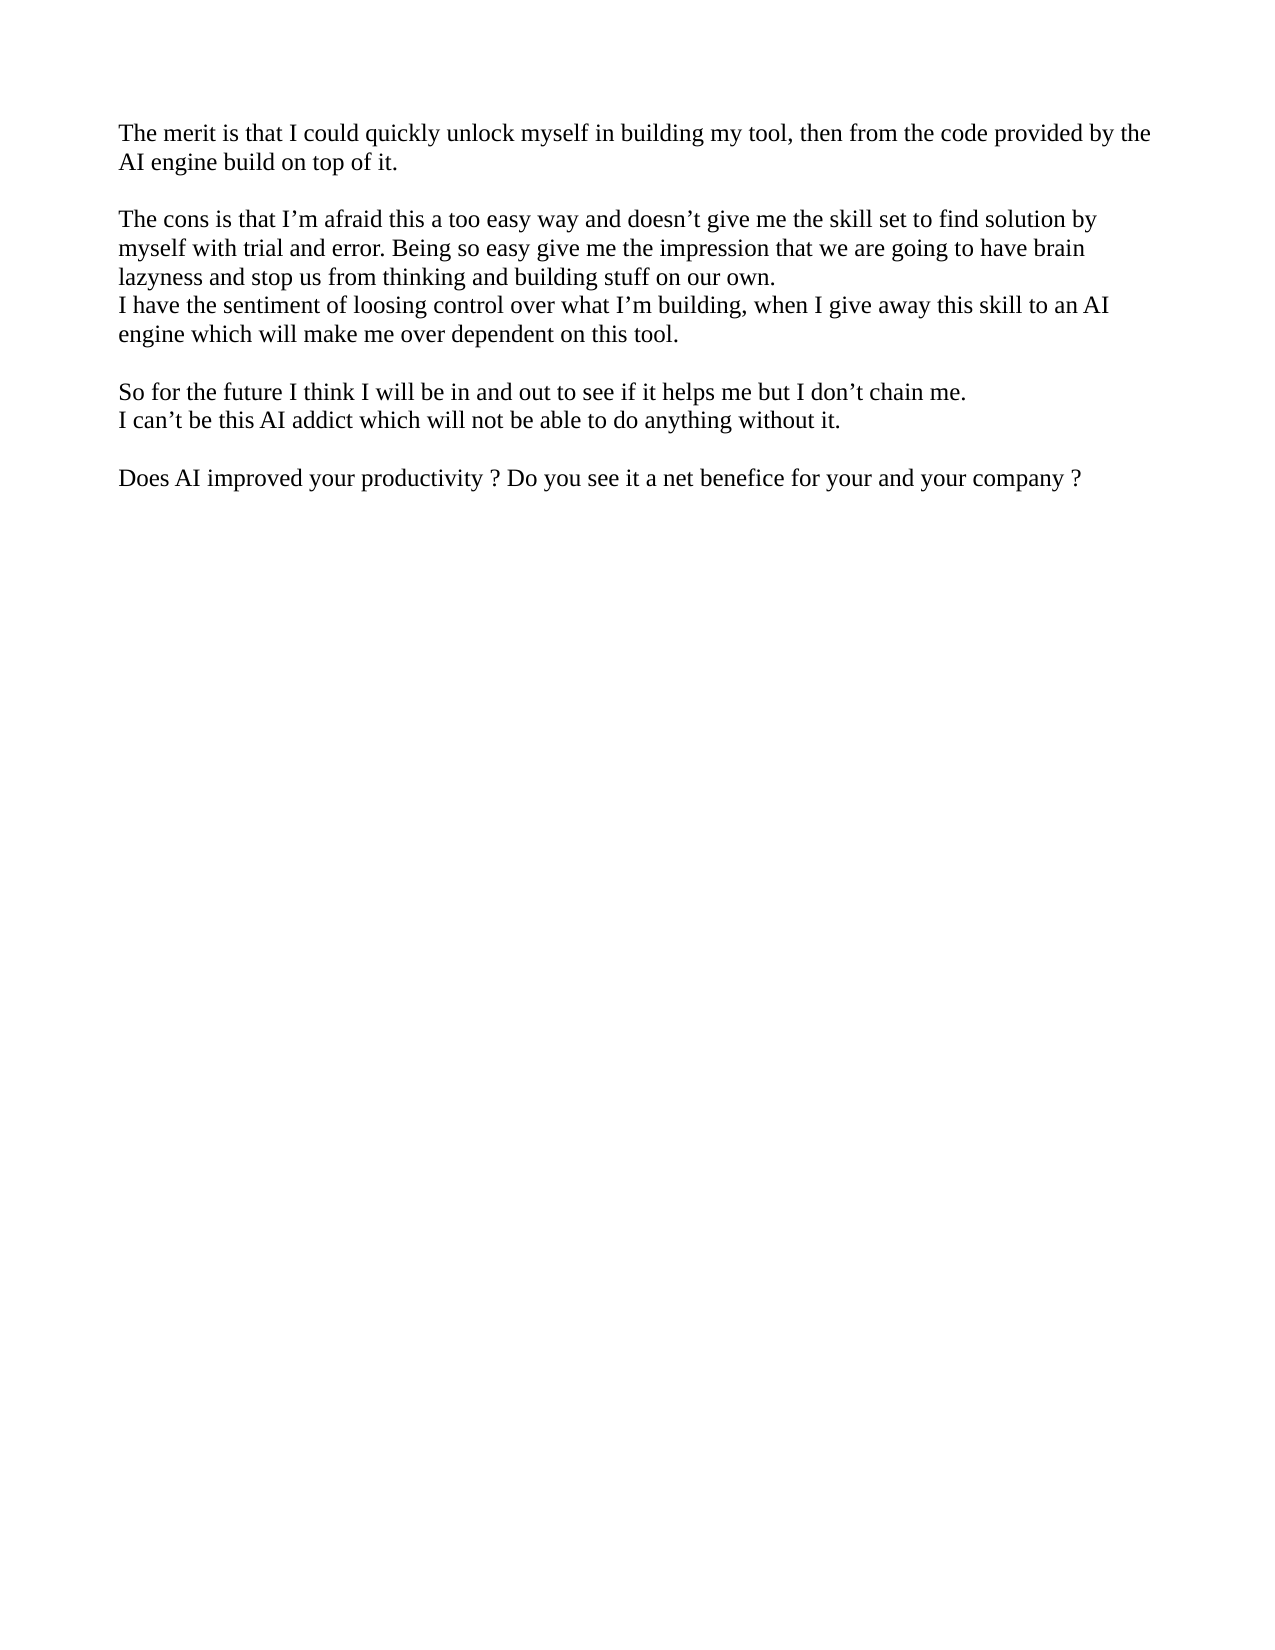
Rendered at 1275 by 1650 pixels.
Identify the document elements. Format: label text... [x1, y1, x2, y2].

text The cons is that I’m afraid this a too easy way and doesn’t give me the skill set to find solution by myself with trial and error. Being so easy give me the impression that we are going to have brain lazyness and stop us from thinking and building stuff on our own. [118, 204, 1157, 291]
text So for the future I think I will be in and out to see if it helps me but I don’t chain me. [118, 377, 1157, 406]
text Does AI improved your productivity ? Do you see it a net benefice for your and your company ? [118, 463, 1157, 492]
text I can’t be this AI addict which will not be able to do anything without it. [118, 406, 1157, 434]
text The merit is that I could quickly unlock myself in building my tool, then from the code provided by the AI engine build on top of it. [118, 118, 1157, 176]
text I have the sentiment of loosing control over what I’m building, when I give away this skill to an AI engine which will make me over dependent on this tool. [118, 291, 1157, 348]
